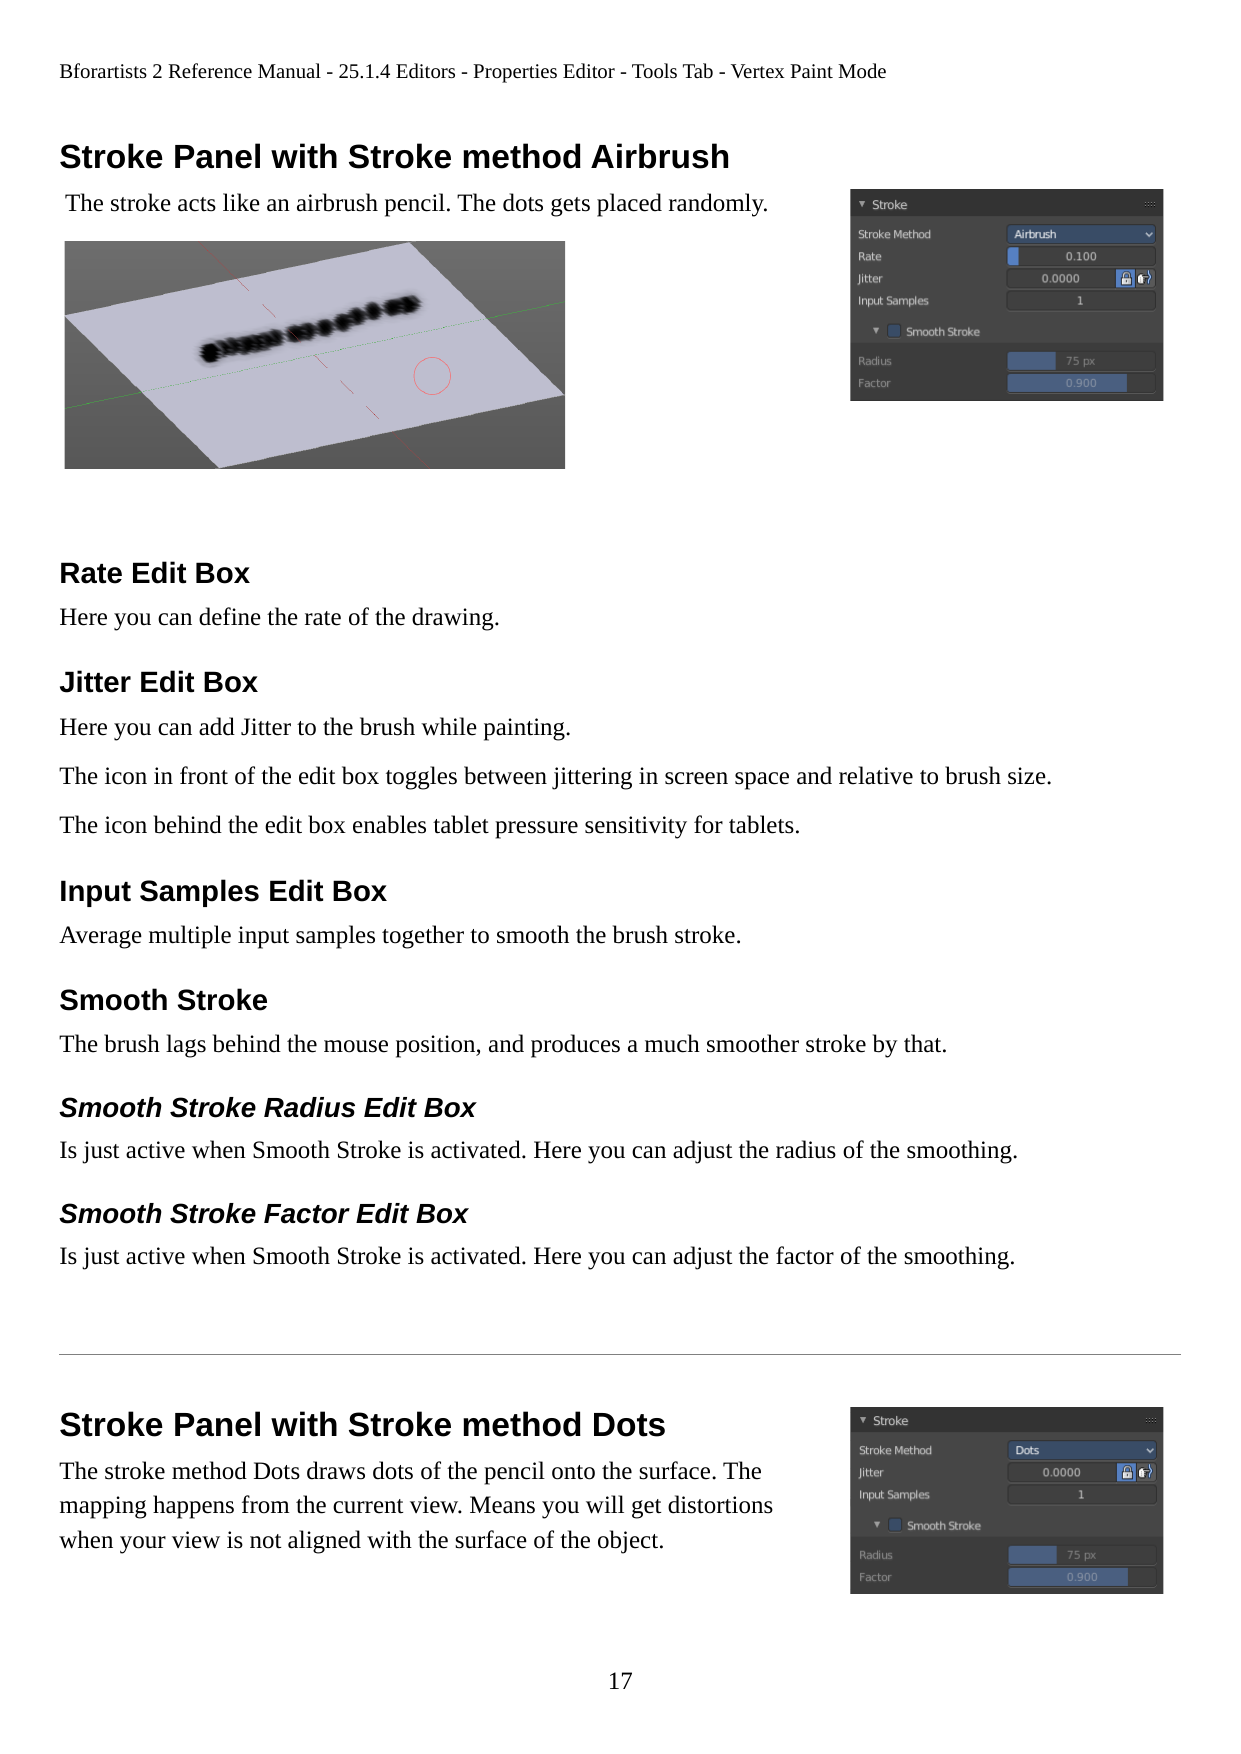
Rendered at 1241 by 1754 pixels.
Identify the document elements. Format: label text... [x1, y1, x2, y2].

text The icon behind the edit box enables tablet pressure sensitivity for tablets. [59, 810, 1181, 838]
picture [850, 189, 1164, 401]
picture [850, 1407, 1164, 1594]
subtitle Smooth Stroke [59, 983, 1181, 1017]
subtitle Input Samples Edit Box [59, 873, 1181, 907]
text The stroke method Dots draws dots of the pencil onto the surface. The mapping happens from the current view. Means you will get distortions when your view is not aligned with the surface of the object. [59, 1456, 850, 1553]
subtitle Stroke Panel with Stroke method Dots [59, 1404, 1181, 1443]
text Is just active when Smooth Stroke is activated. Here you can adjust the factor of the smoothing. [59, 1241, 1181, 1270]
text The icon in front of the edit box toggles between jittering in screen space and relative to brush size. [59, 761, 1181, 789]
text Is just active when Smooth Stroke is activated. Here you can adjust the radius of the smoothing. [59, 1136, 1181, 1164]
subtitle Rate Edit Box [59, 556, 1181, 589]
picture [64, 241, 566, 469]
text The brush lags behind the mouse position, and produces a much smoother stroke by that. [59, 1029, 1181, 1058]
subtitle Smooth Stroke Factor Edit Box [59, 1197, 1181, 1229]
text Here you can add Jitter to the brush while painting. [59, 712, 1181, 740]
text Average multiple input samples together to smooth the brush stroke. [59, 920, 1181, 948]
subtitle Jitter Edit Box [59, 665, 1181, 699]
subtitle Smooth Stroke Radius Edit Box [59, 1091, 1181, 1123]
text Here you can define the rate of the drawing. [59, 602, 1181, 631]
subtitle Stroke Panel with Stroke method Airbrush [59, 137, 1181, 175]
text The stroke acts like an airbrush pencil. The dots gets placed randomly. [59, 188, 1181, 217]
